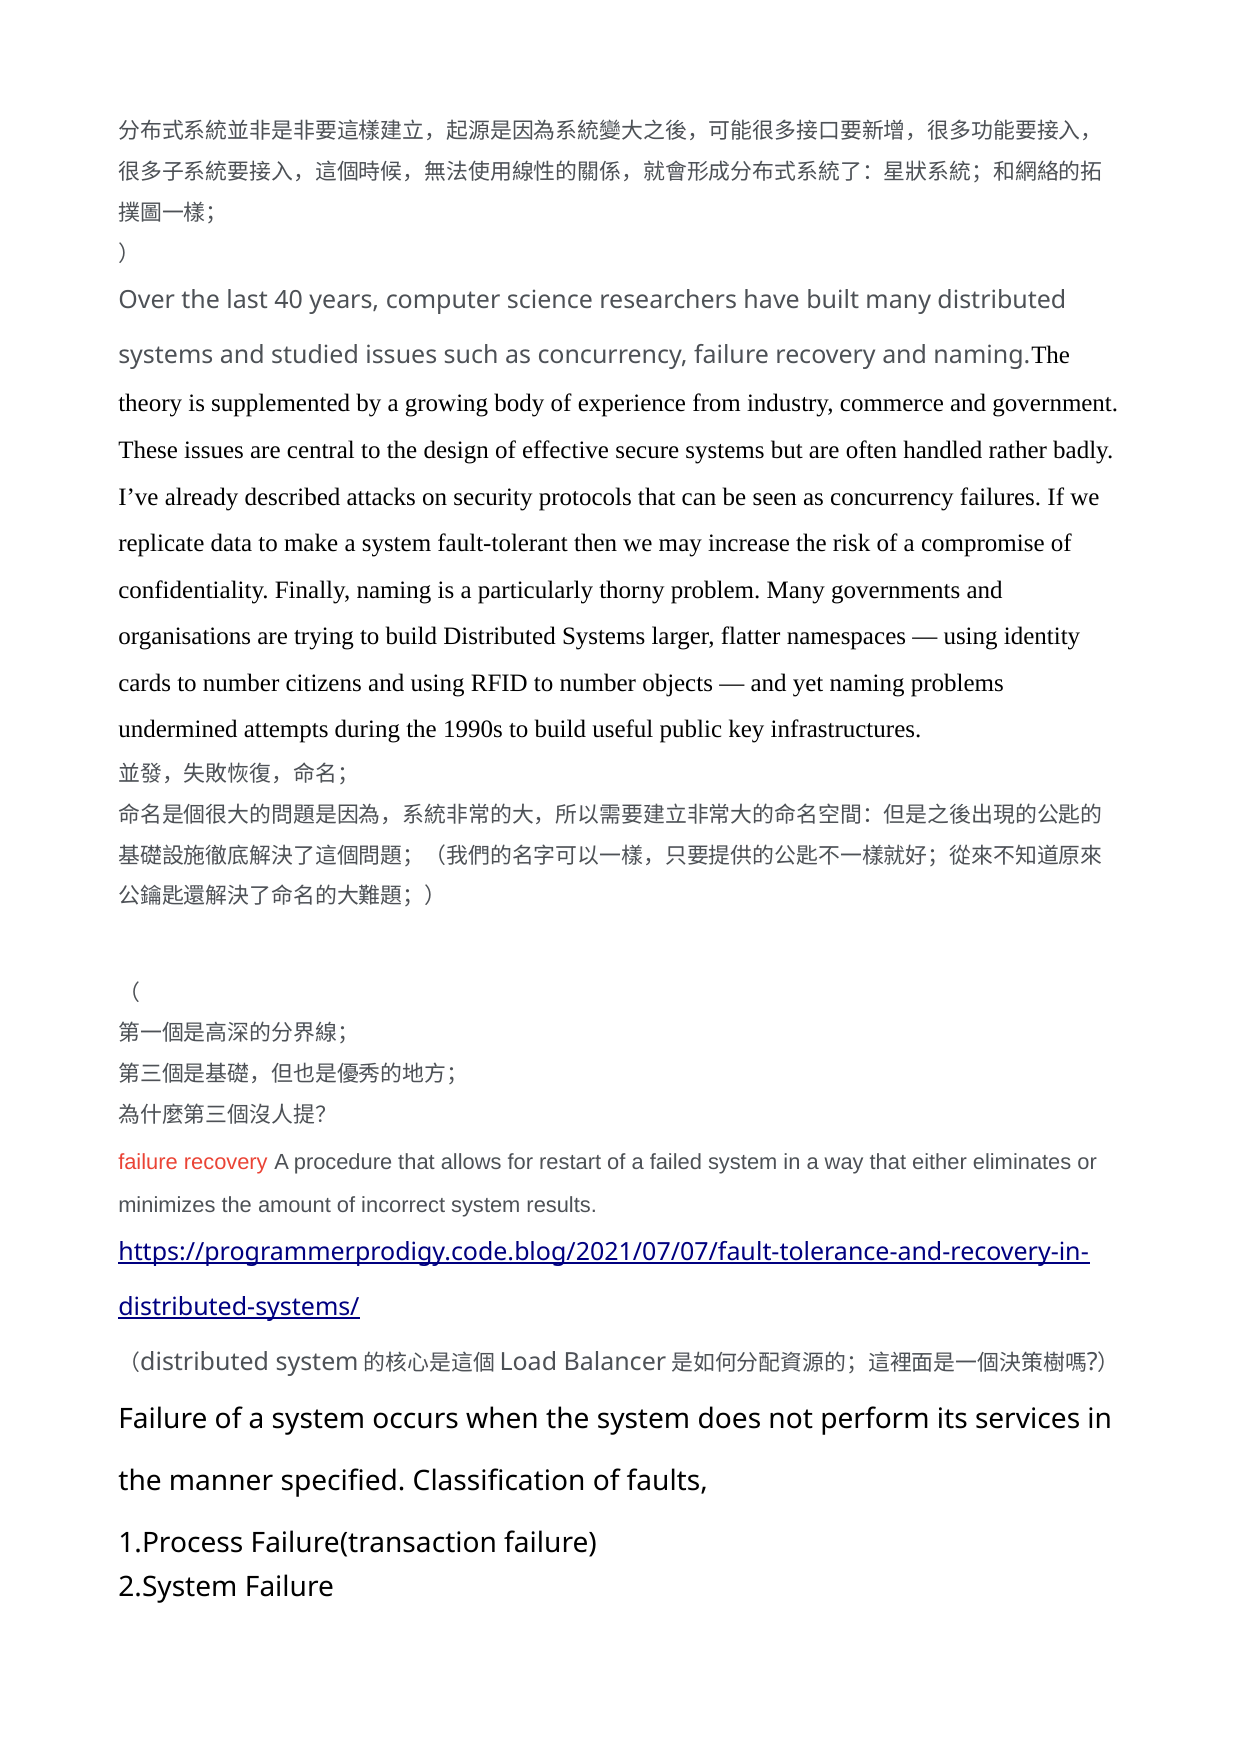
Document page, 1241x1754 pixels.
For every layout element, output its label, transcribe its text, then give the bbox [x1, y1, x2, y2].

text https://programmerprodigy.code.blog/2021/07/07/fault-tolerance-and-recovery-in-distributed-systems/ [118, 1233, 1122, 1322]
text failure recovery A procedure that allows for restart of a failed system in a way that either eliminates or minimizes the amount of incorrect system results. [118, 1143, 1122, 1218]
text 並發，失敗恢復，命名； [118, 761, 1122, 786]
text 第三個是基礎，但也是優秀的地方； [118, 1061, 1122, 1086]
text Over the last 40 years, computer science researchers have built many distributed systems and studied issues such as concurrency, failure recovery and naming.The theory is supplemented by a growing body of experience from industry, commerce and government. These issues are central to the design of effective secure systems but are often handled rather badly. I’ve already described attacks on security protocols that can be seen as concurrency failures. If we replicate data to make a system fault-tolerant then we may increase the risk of a compromise of confidentiality. Finally, naming is a particularly thorny problem. Many governments and organisations are trying to build Distributed Systems larger, flatter namespaces — using identity cards to number citizens and using RFID to number objects — and yet naming problems undermined attempts during the 1990s to build useful public key infrastructures. [118, 281, 1122, 743]
list Process Failure(transaction failure) [118, 1523, 1122, 1561]
text 分布式系統並非是非要這樣建立，起源是因為系統變大之後，可能很多接口要新增，很多功能要接入，很多子系統要接入，這個時候，無法使用線性的關係，就會形成分布式系統了：星狀系統；和網絡的拓撲圖一樣； [118, 118, 1122, 225]
text 為什麼第三個沒人提？ [118, 1102, 1122, 1127]
text ） [118, 241, 1122, 266]
text （distributed system的核心是這個Load Balancer是如何分配資源的；這裡面是一個決策樹嗎?） [118, 1343, 1122, 1377]
list System Failure [118, 1567, 1122, 1605]
text （ [118, 979, 1122, 1004]
text Failure of a system occurs when the system does not perform its services in the manner specified. Classification of faults, [118, 1398, 1122, 1499]
text 命名是個很大的問題是因為，系統非常的大，所以需要建立非常大的命名空間：但是之後出現的公匙的基礎設施徹底解決了這個問題；（我們的名字可以一樣，只要提供的公匙不一樣就好；從來不知道原來公鑰匙還解決了命名的大難題；） [118, 802, 1122, 909]
text 第一個是高深的分界線； [118, 1020, 1122, 1045]
